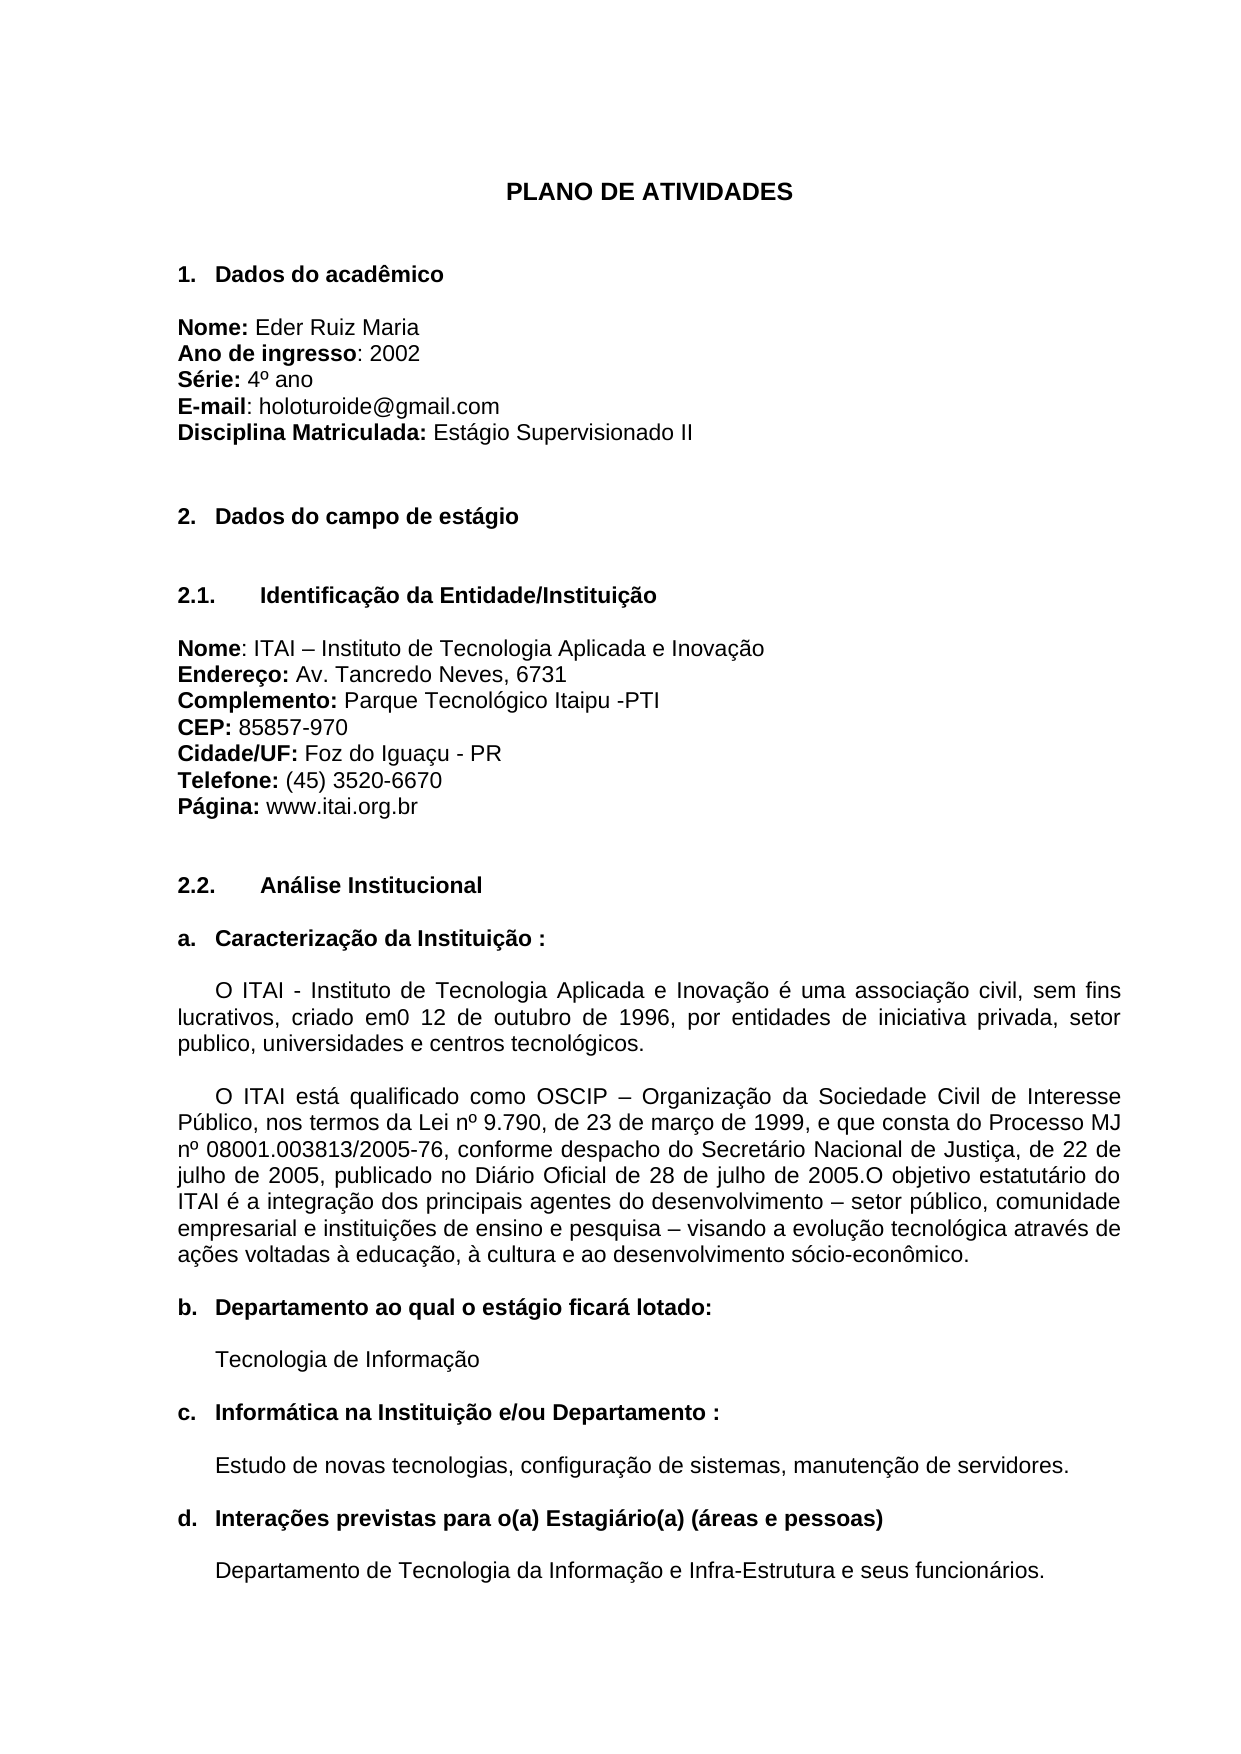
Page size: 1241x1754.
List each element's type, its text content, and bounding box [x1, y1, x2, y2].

list Caracterização da Instituição : [177, 925, 1122, 951]
text Endereço: Av. Tancredo Neves, 6731 [177, 661, 1122, 687]
list Departamento de Tecnologia da Informação e Infra-Estrutura e seus funcionários. [177, 1557, 1122, 1583]
list Interações previstas para o(a) Estagiário(a) (áreas e pessoas) [177, 1504, 1122, 1531]
text Telefone: (45) 3520-6670 [177, 767, 1122, 793]
text Nome: Eder Ruiz Maria [177, 314, 1122, 340]
text Cidade/UF: Foz do Iguaçu - PR [177, 740, 1122, 767]
text Tecnologia de Informação [177, 1346, 1122, 1373]
text Complemento: Parque Tecnológico Itaipu -PTI [177, 687, 1122, 714]
text Disciplina Matriculada: Estágio Supervisionado II [177, 419, 1122, 446]
list Informática na Instituição e/ou Departamento : [177, 1399, 1122, 1425]
text O ITAI está qualificado como OSCIP – Organização da Sociedade Civil de Interesse Público, nos termos da Lei nº 9.790, de 23 de março de 1999, e que consta do Processo MJ nº 08001.003813/2005-76, conforme despacho do Secretário Nacional de Justiça, de 22 de julho de 2005, publicado no Diário Oficial de 28 de julho de 2005.O objetivo estatutário do ITAI é a integração dos principais agentes do desenvolvimento – setor público, comunidade empresarial e instituições de ensino e pesquisa – visando a evolução tecnológica através de ações voltadas à educação, à cultura e ao desenvolvimento sócio-econômico. [177, 1083, 1122, 1267]
list Departamento ao qual o estágio ficará lotado: [177, 1294, 1122, 1320]
text CEP: 85857-970 [177, 714, 1122, 740]
list Dados do campo de estágio [177, 503, 1122, 529]
list Dados do acadêmico [177, 261, 1122, 287]
text Estudo de novas tecnologias, configuração de sistemas, manutenção de servidores. [177, 1452, 1122, 1478]
text Série: 4º ano [177, 366, 1122, 393]
text O ITAI - Instituto de Tecnologia Aplicada e Inovação é uma associação civil, sem fins lucrativos, criado em0 12 de outubro de 1996, por entidades de iniciativa privada, setor publico, universidades e centros tecnológicos. [177, 977, 1122, 1056]
text E-mail: holoturoide@gmail.com [177, 393, 1122, 419]
text Ano de ingresso: 2002 [177, 340, 1122, 366]
text Nome: ITAI – Instituto de Tecnologia Aplicada e Inovação [177, 635, 1122, 661]
list Análise Institucional [177, 872, 1122, 898]
text PLANO DE ATIVIDADES [177, 177, 1122, 206]
list Identificação da Entidade/Instituição [177, 582, 1122, 608]
text Página: www.itai.org.br [177, 793, 1122, 819]
